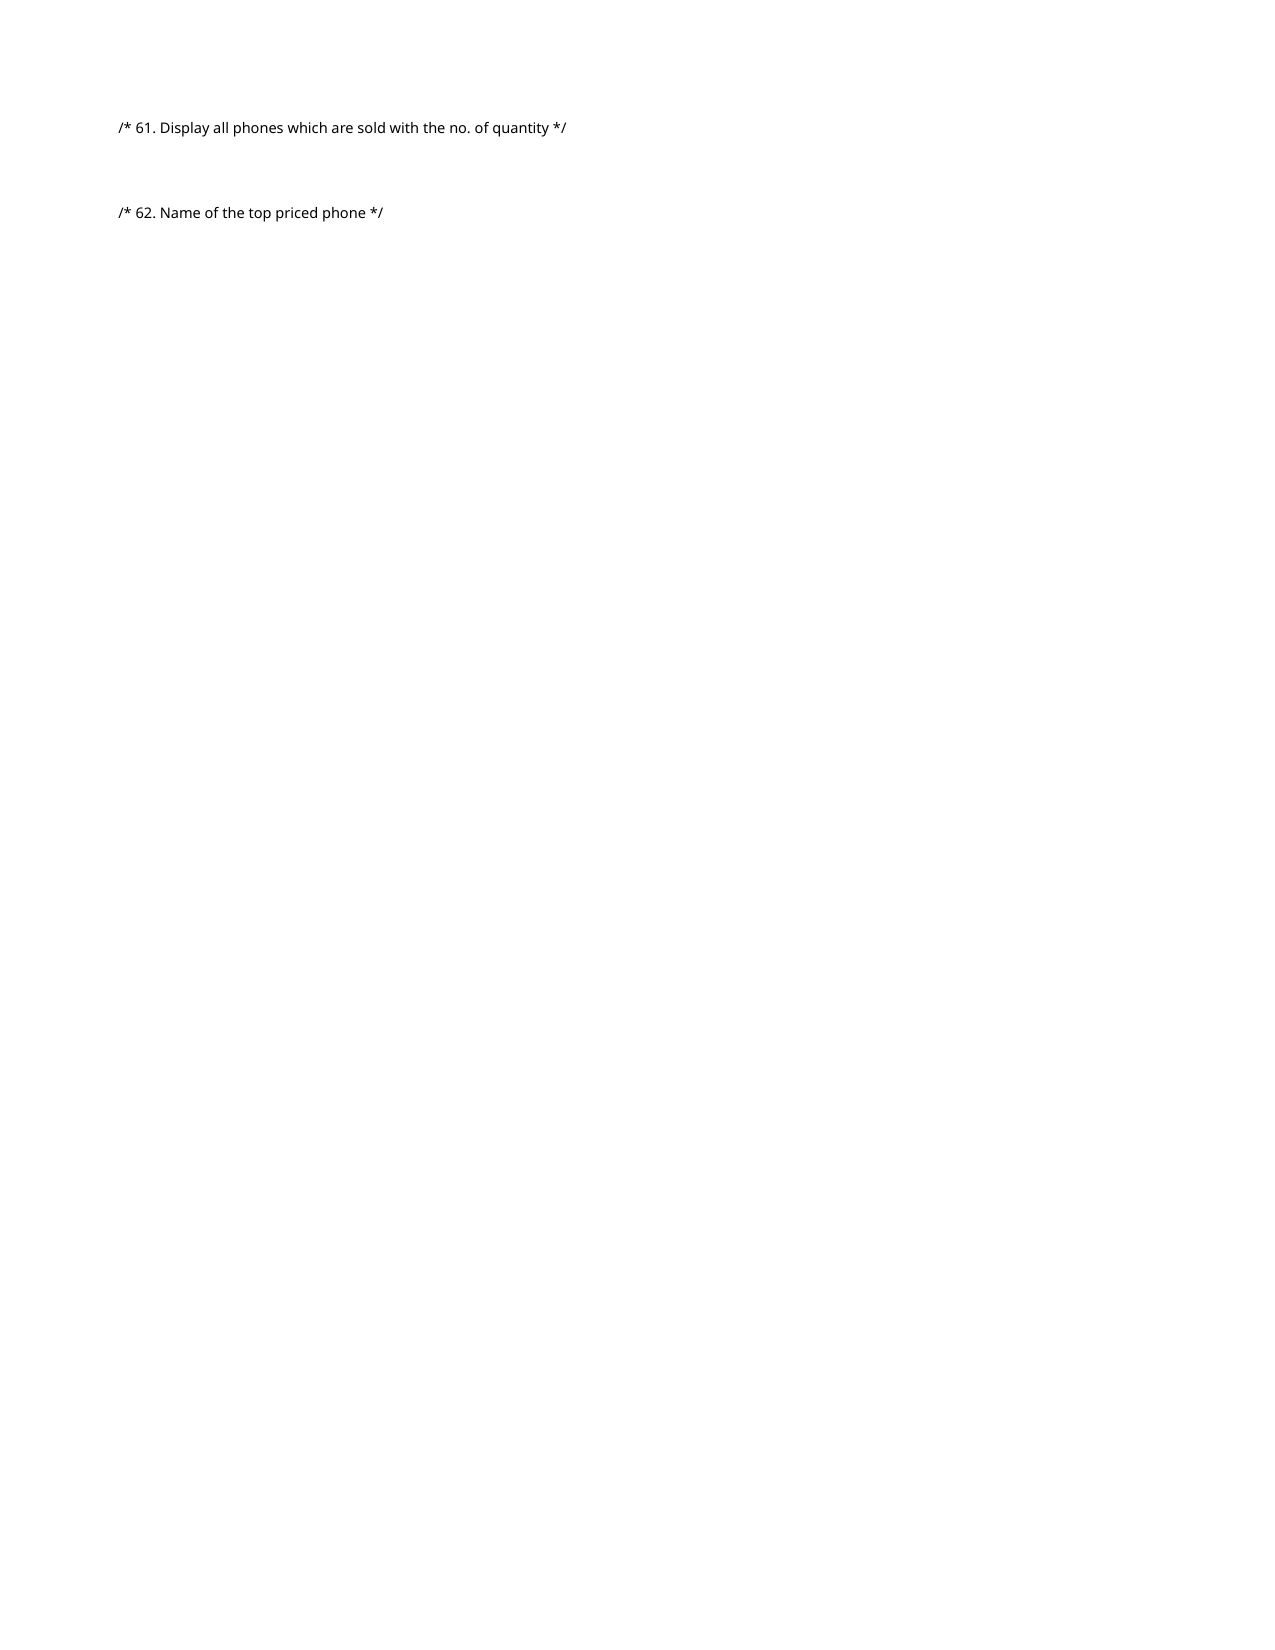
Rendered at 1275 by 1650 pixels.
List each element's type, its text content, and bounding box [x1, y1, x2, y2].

text /* 61. Display all phones which are sold with the no. of quantity */ [118, 118, 1157, 138]
text /* 62. Name of the top priced phone */ [118, 203, 1157, 223]
